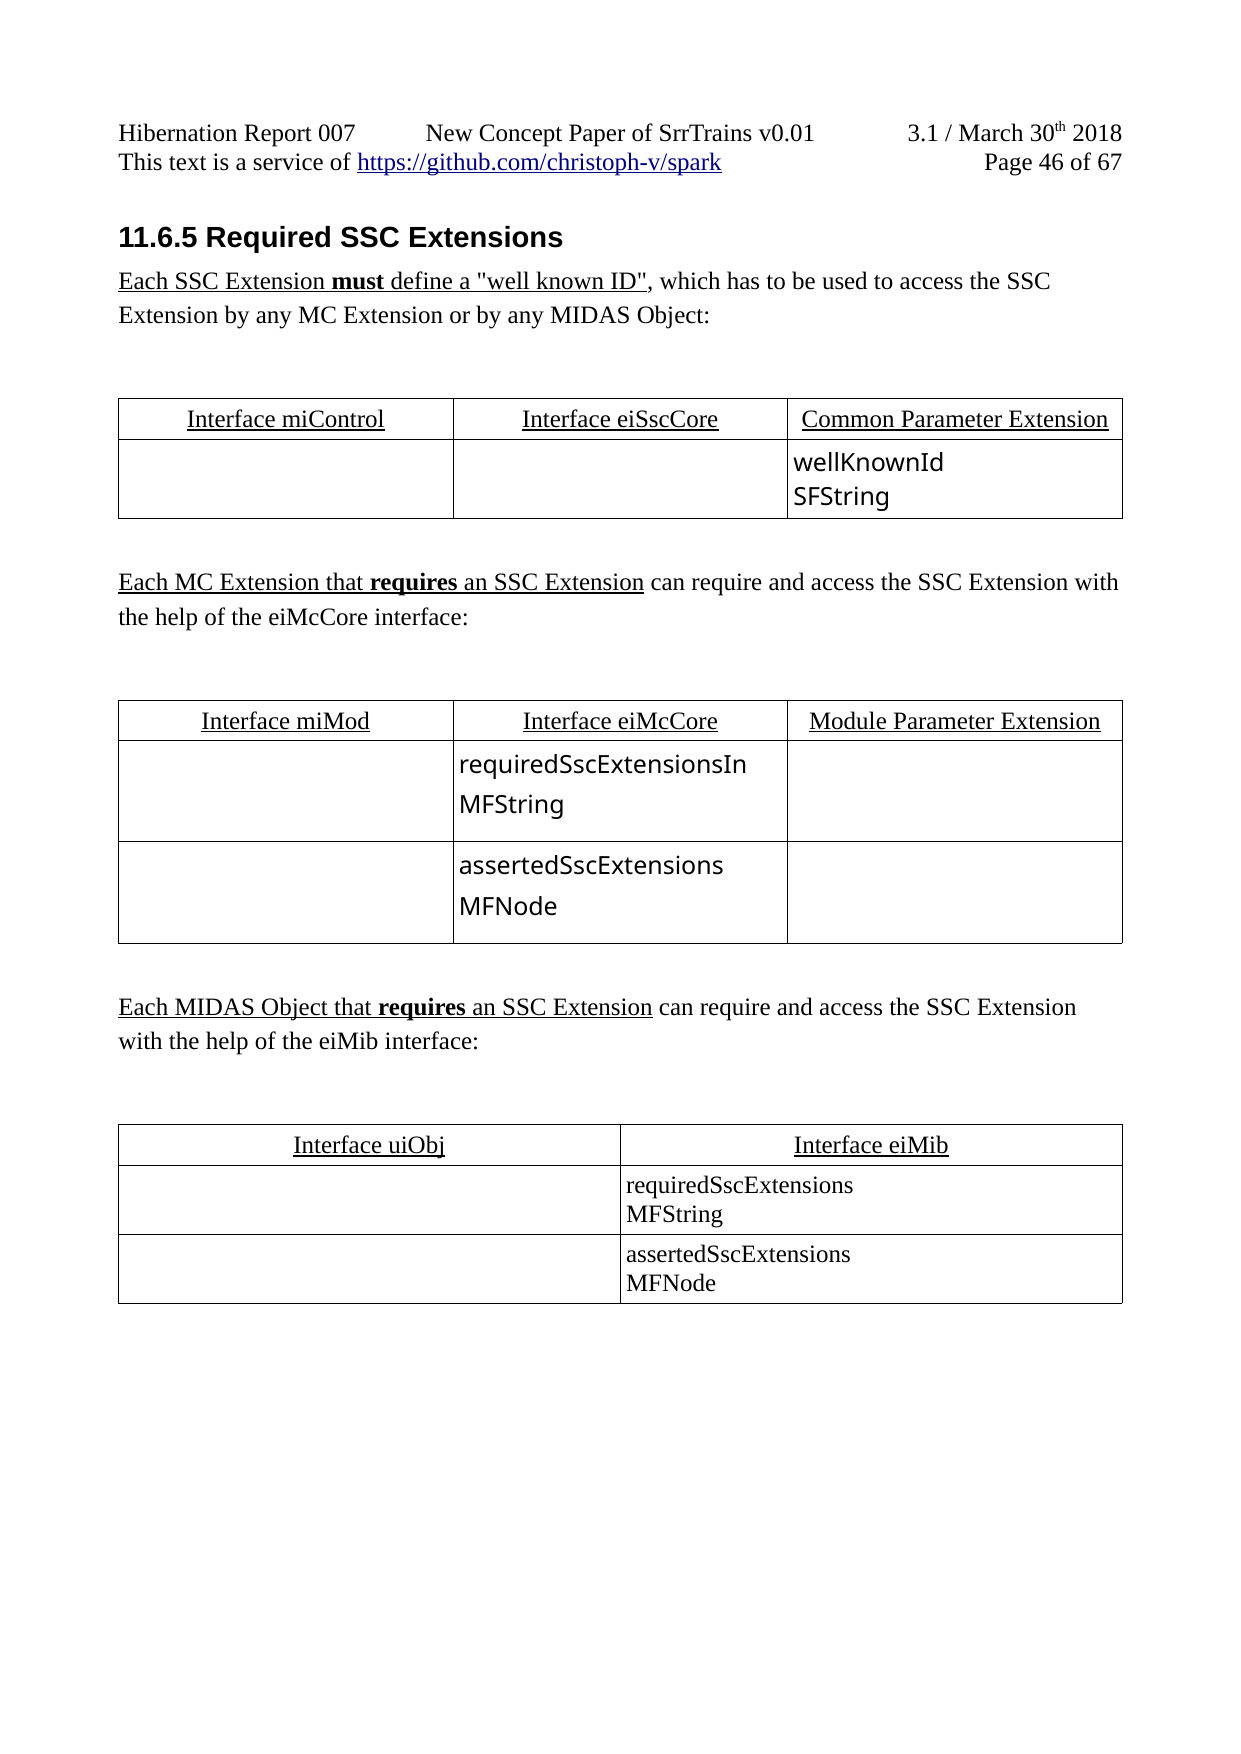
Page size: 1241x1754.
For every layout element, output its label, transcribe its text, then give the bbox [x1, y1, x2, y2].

table_cell wellKnownId SFString [788, 440, 1122, 518]
text Each MIDAS Object that requires an SSC Extension can require and access the SSC Extension with the help of the eiMib interface: [118, 992, 1122, 1055]
table_header Module Parameter Extension [788, 701, 1122, 740]
table_cell [788, 842, 1122, 942]
table_cell [454, 440, 787, 518]
table_cell requiredSscExtensions MFString [621, 1166, 1122, 1234]
table_header Interface eiMib [621, 1125, 1122, 1164]
table_cell assertedSscExtensions MFNode [454, 842, 787, 942]
table_header Common Parameter Extension [788, 399, 1122, 439]
table_cell assertedSscExtensions MFNode [621, 1235, 1122, 1303]
table_cell requiredSscExtensionsIn MFString [454, 741, 787, 841]
table_header Interface eiSscCore [454, 399, 787, 439]
table_header Interface uiObj [119, 1125, 620, 1164]
table_cell [119, 1235, 620, 1303]
text Each SSC Extension must define a "well known ID", which has to be used to access the SSC Extension by any MC Extension or by any MIDAS Object: [118, 266, 1122, 329]
text Each MC Extension that requires an SSC Extension can require and access the SSC Extension with the help of the eiMcCore interface: [118, 567, 1122, 631]
table_cell [119, 440, 453, 518]
table_header Interface miMod [119, 701, 453, 740]
table_header Interface eiMcCore [454, 701, 787, 740]
table_cell [788, 741, 1122, 841]
table_cell [119, 842, 453, 942]
table_cell [119, 1166, 620, 1234]
subtitle 11.6.5 Required SSC Extensions [118, 220, 1122, 253]
table_cell [119, 741, 453, 841]
table_header Interface miControl [119, 399, 453, 439]
